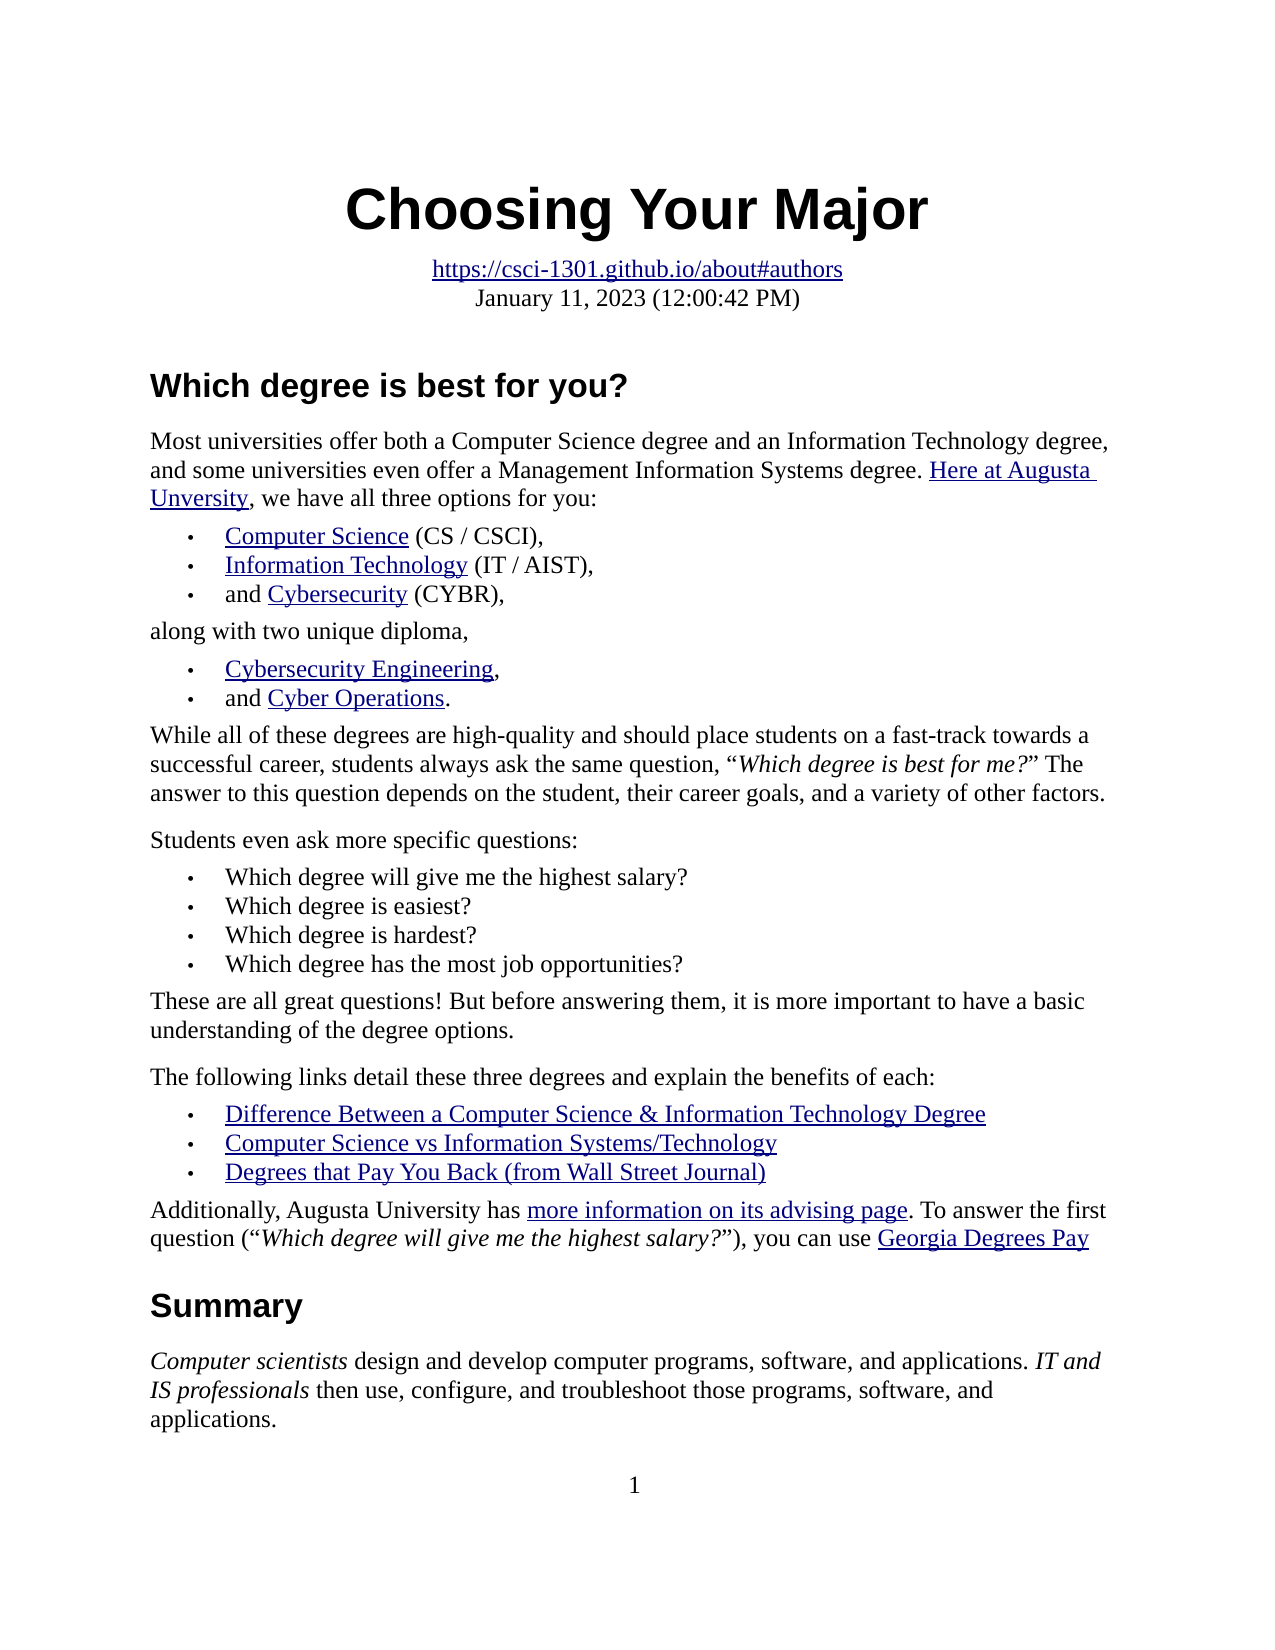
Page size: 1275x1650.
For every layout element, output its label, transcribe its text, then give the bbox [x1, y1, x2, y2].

text Additionally, Augusta University has more information on its advising page. To answer the first question (“Which degree will give me the highest salary?”), you can use Georgia Degrees Pay [150, 1195, 1125, 1252]
text Most universities offer both a Computer Science degree and an Information Technology degree, and some universities even offer a Management Information Systems degree. Here at Augusta Unversity, we have all three options for you: [150, 426, 1125, 512]
list and Cyber Operations. [187, 683, 1125, 712]
text along with two unique diploma, [150, 616, 1125, 645]
list Which degree is easiest? [187, 891, 1125, 920]
text https://csci-1301.github.io/about#authors [150, 254, 1125, 283]
title Choosing Your Major [150, 175, 1125, 242]
list Difference Between a Computer Science & Information Technology Degree [187, 1099, 1125, 1128]
list and Cybersecurity (CYBR), [187, 579, 1125, 607]
list Degrees that Pay You Back (from Wall Street Journal) [187, 1157, 1125, 1186]
text Students even ask more specific questions: [150, 825, 1125, 853]
text While all of these degrees are high-quality and should place students on a fast-track towards a successful career, students always ask the same question, “Which degree is best for me?” The answer to this question depends on the student, their career goals, and a variety of other factors. [150, 721, 1125, 807]
list Computer Science vs Information Systems/Technology [187, 1128, 1125, 1157]
list Information Technology (IT / AIST), [187, 550, 1125, 579]
list Which degree has the most job opportunities? [187, 949, 1125, 977]
text January 11, 2023 (12:00:42 PM) [150, 283, 1125, 312]
list Which degree will give me the highest salary? [187, 862, 1125, 891]
list Cybersecurity Engineering, [187, 654, 1125, 683]
subtitle Summary [150, 1286, 1125, 1325]
text The following links detail these three degrees and explain the benefits of each: [150, 1062, 1125, 1091]
list Which degree is hardest? [187, 920, 1125, 949]
list Computer Science (CS / CSCI), [187, 521, 1125, 550]
text Computer scientists design and develop computer programs, software, and applications. IT and IS professionals then use, configure, and troubleshoot those programs, software, and applications. [150, 1346, 1125, 1432]
text These are all great questions! But before answering them, it is more important to have a basic understanding of the degree options. [150, 986, 1125, 1044]
subtitle Which degree is best for you? [150, 366, 1125, 404]
